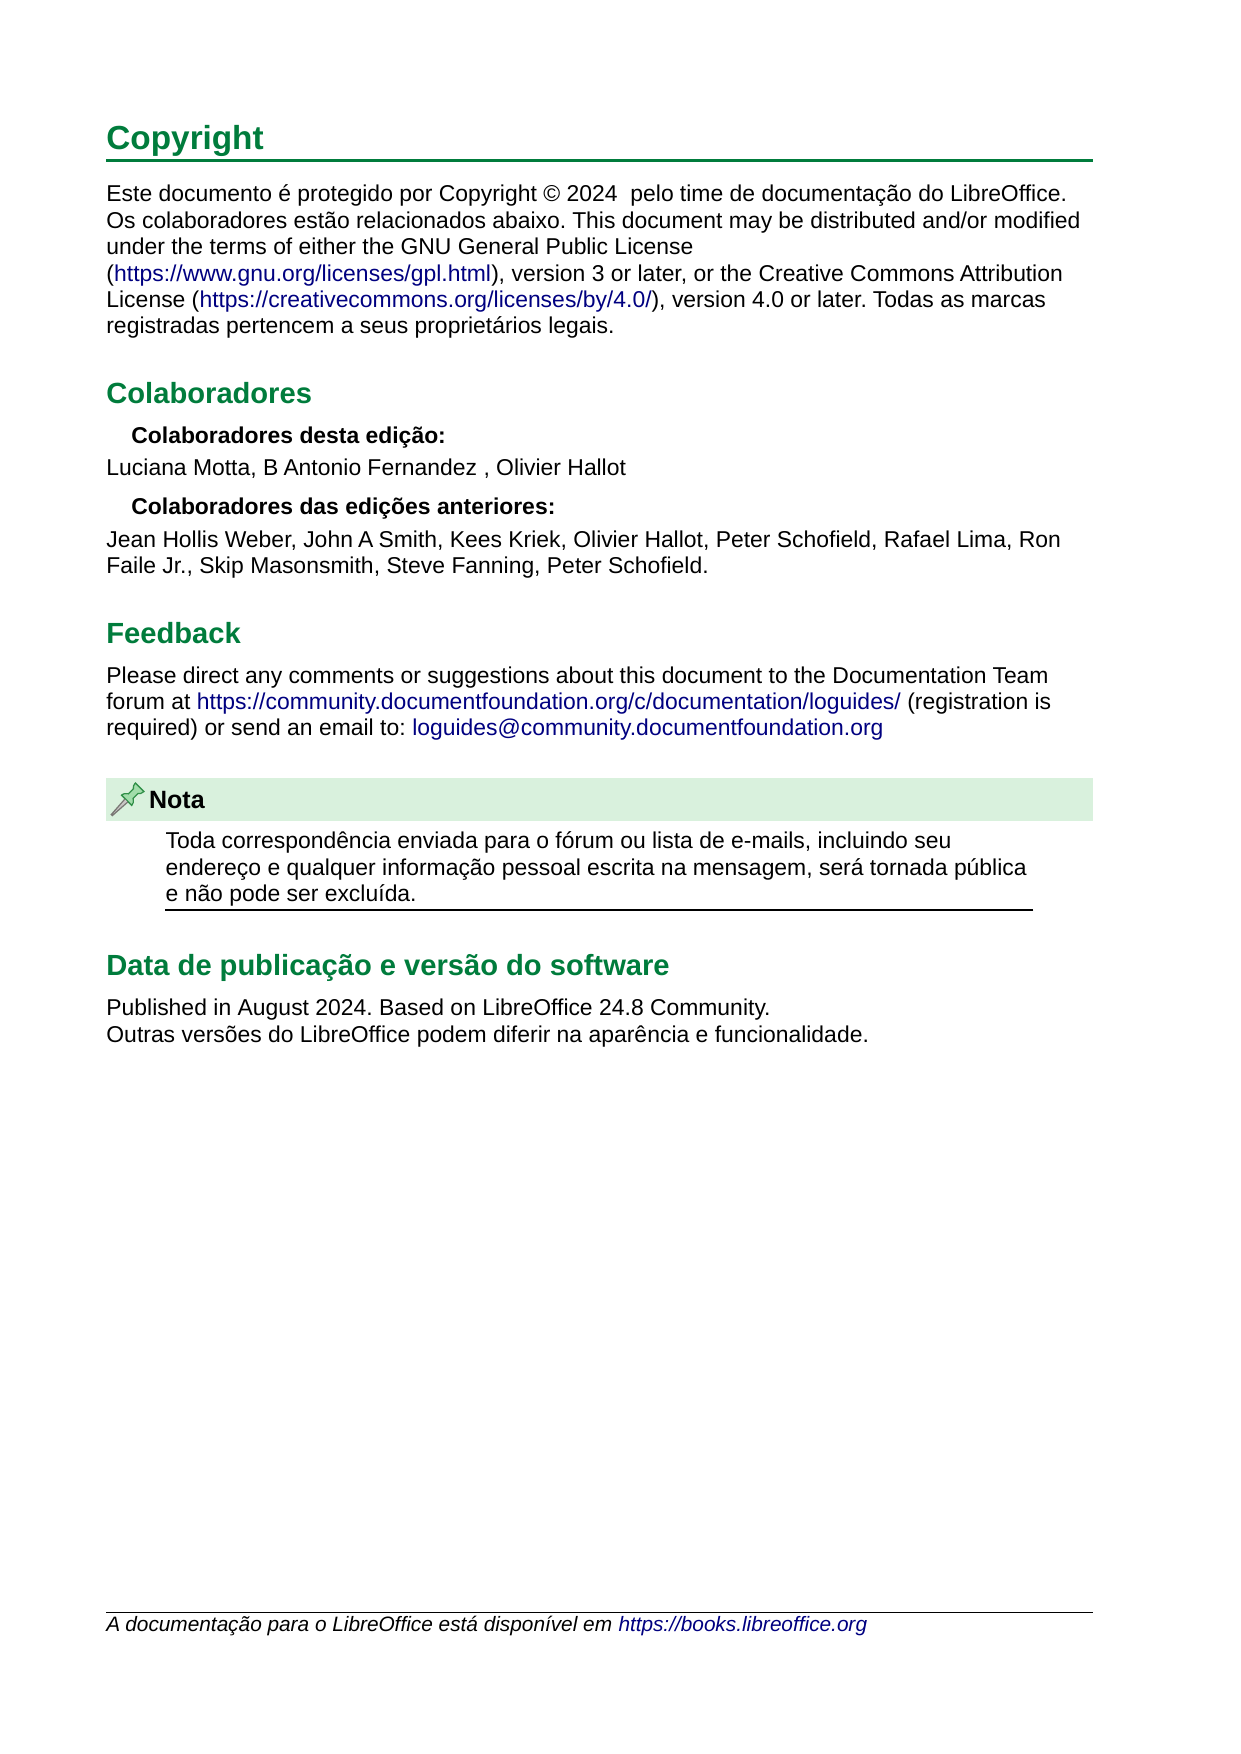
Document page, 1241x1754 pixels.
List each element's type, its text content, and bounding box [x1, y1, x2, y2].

text Este documento é protegido por Copyright © 2024 pelo time de documentação do LibreOffice. Os colaboradores estão relacionados abaixo. This document may be distributed and/or modified under the terms of either the GNU General Public License (https://www.gnu.org/licenses/gpl.html), version 3 or later, or the Creative Commons Attribution License (https://creativecommons.org/licenses/by/4.0/), version 4.0 or later. Todas as marcas registradas pertencem a seus proprietários legais. [106, 180, 1093, 338]
text Luciana Motta, B Antonio Fernandez , Olivier Hallot [106, 454, 1093, 481]
text Colaboradores das edições anteriores: [131, 493, 1093, 519]
text Please direct any comments or suggestions about this document to the Documentation Team forum at https://community.documentfoundation.org/c/documentation/loguides/ (registration is required) or send an email to: loguides@community.documentfoundation.org [106, 662, 1093, 741]
text Published in August 2024. Based on LibreOffice 24.8 Community. Outras versões do LibreOffice podem diferir na aparência e funcionalidade. [106, 994, 1093, 1047]
subtitle Copyright [106, 118, 1093, 159]
text Colaboradores desta edição: [131, 422, 1093, 448]
text Toda correspondência enviada para o fórum ou lista de e-mails, incluindo seu endereço e qualquer informação pessoal escrita na mensagem, será tornada pública e não pode ser excluída. [165, 827, 1033, 909]
subtitle Nota [106, 778, 1093, 821]
subtitle Feedback [106, 616, 1093, 649]
text Jean Hollis Weber, John A Smith, Kees Kriek, Olivier Hallot, Peter Schofield, Rafael Lima, Ron Faile Jr., Skip Masonsmith, Steve Fanning, Peter Schofield. [106, 526, 1093, 578]
subtitle Colaboradores [106, 376, 1093, 409]
subtitle Data de publicação e versão do software [106, 948, 1093, 982]
